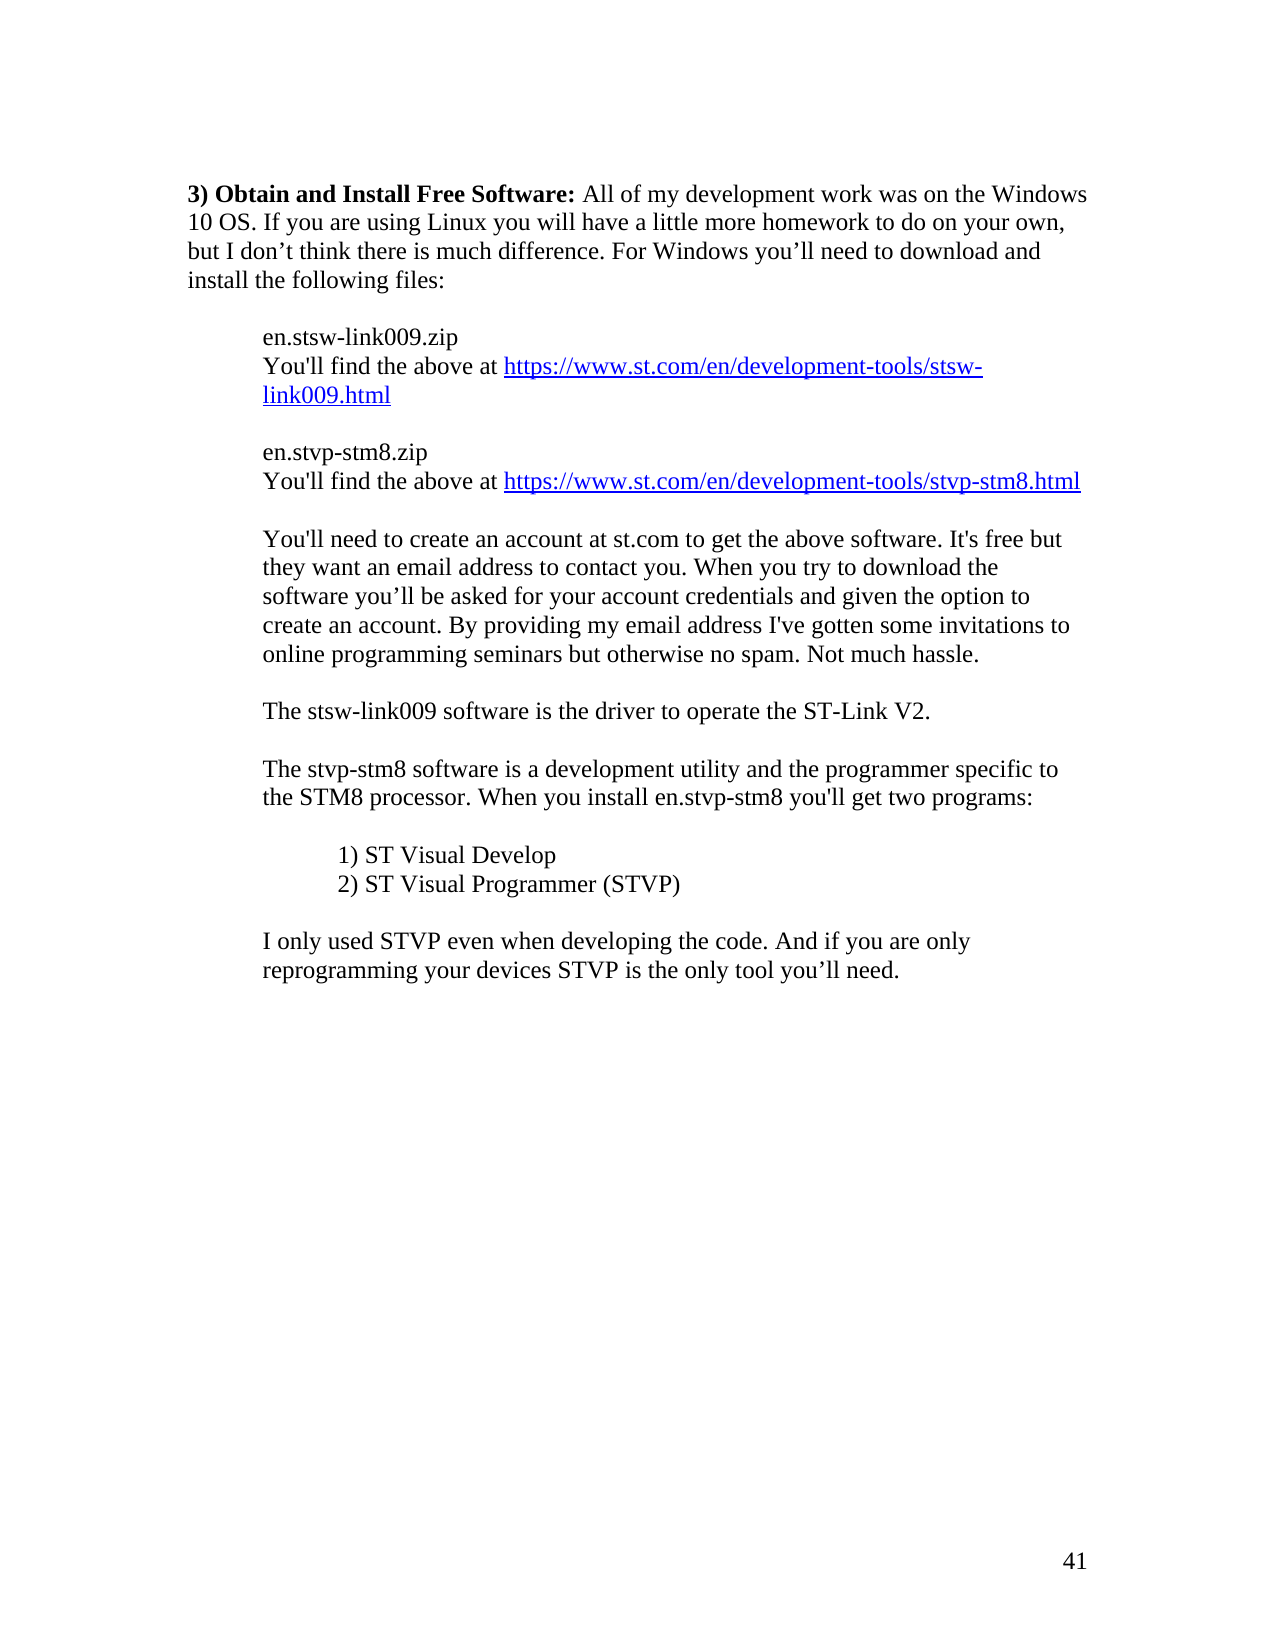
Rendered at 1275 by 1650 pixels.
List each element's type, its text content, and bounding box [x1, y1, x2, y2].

text The stsw-link009 software is the driver to operate the ST-Link V2. [262, 696, 1087, 725]
text en.stvp-stm8.zip [262, 437, 1087, 466]
text 1) ST Visual Develop [337, 840, 1087, 869]
text The stvp-stm8 software is a development utility and the programmer specific to the STM8 processor. When you install en.stvp-stm8 you'll get two programs: [262, 754, 1087, 811]
text You'll need to create an account at st.com to get the above software. It's free but they want an email address to contact you. When you try to download the software you’ll be asked for your account credentials and given the option to create an account. By providing my email address I've gotten some invitations to online programming seminars but otherwise no spam. Not much hassle. [262, 524, 1087, 667]
text 2) ST Visual Programmer (STVP) [337, 869, 1087, 897]
text You'll find the above at https://www.st.com/en/development-tools/stsw-link009.html [262, 351, 1087, 409]
text en.stsw-link009.zip [262, 322, 1087, 351]
text 3) Obtain and Install Free Software: All of my development work was on the Windows 10 OS. If you are using Linux you will have a little more homework to do on your own, but I don’t think there is much difference. For Windows you’ll need to download and install the following files: [187, 179, 1087, 294]
text I only used STVP even when developing the code. And if you are only reprogramming your devices STVP is the only tool you’ll need. [262, 926, 1087, 984]
text You'll find the above at https://www.st.com/en/development-tools/stvp-stm8.html [262, 466, 1087, 495]
